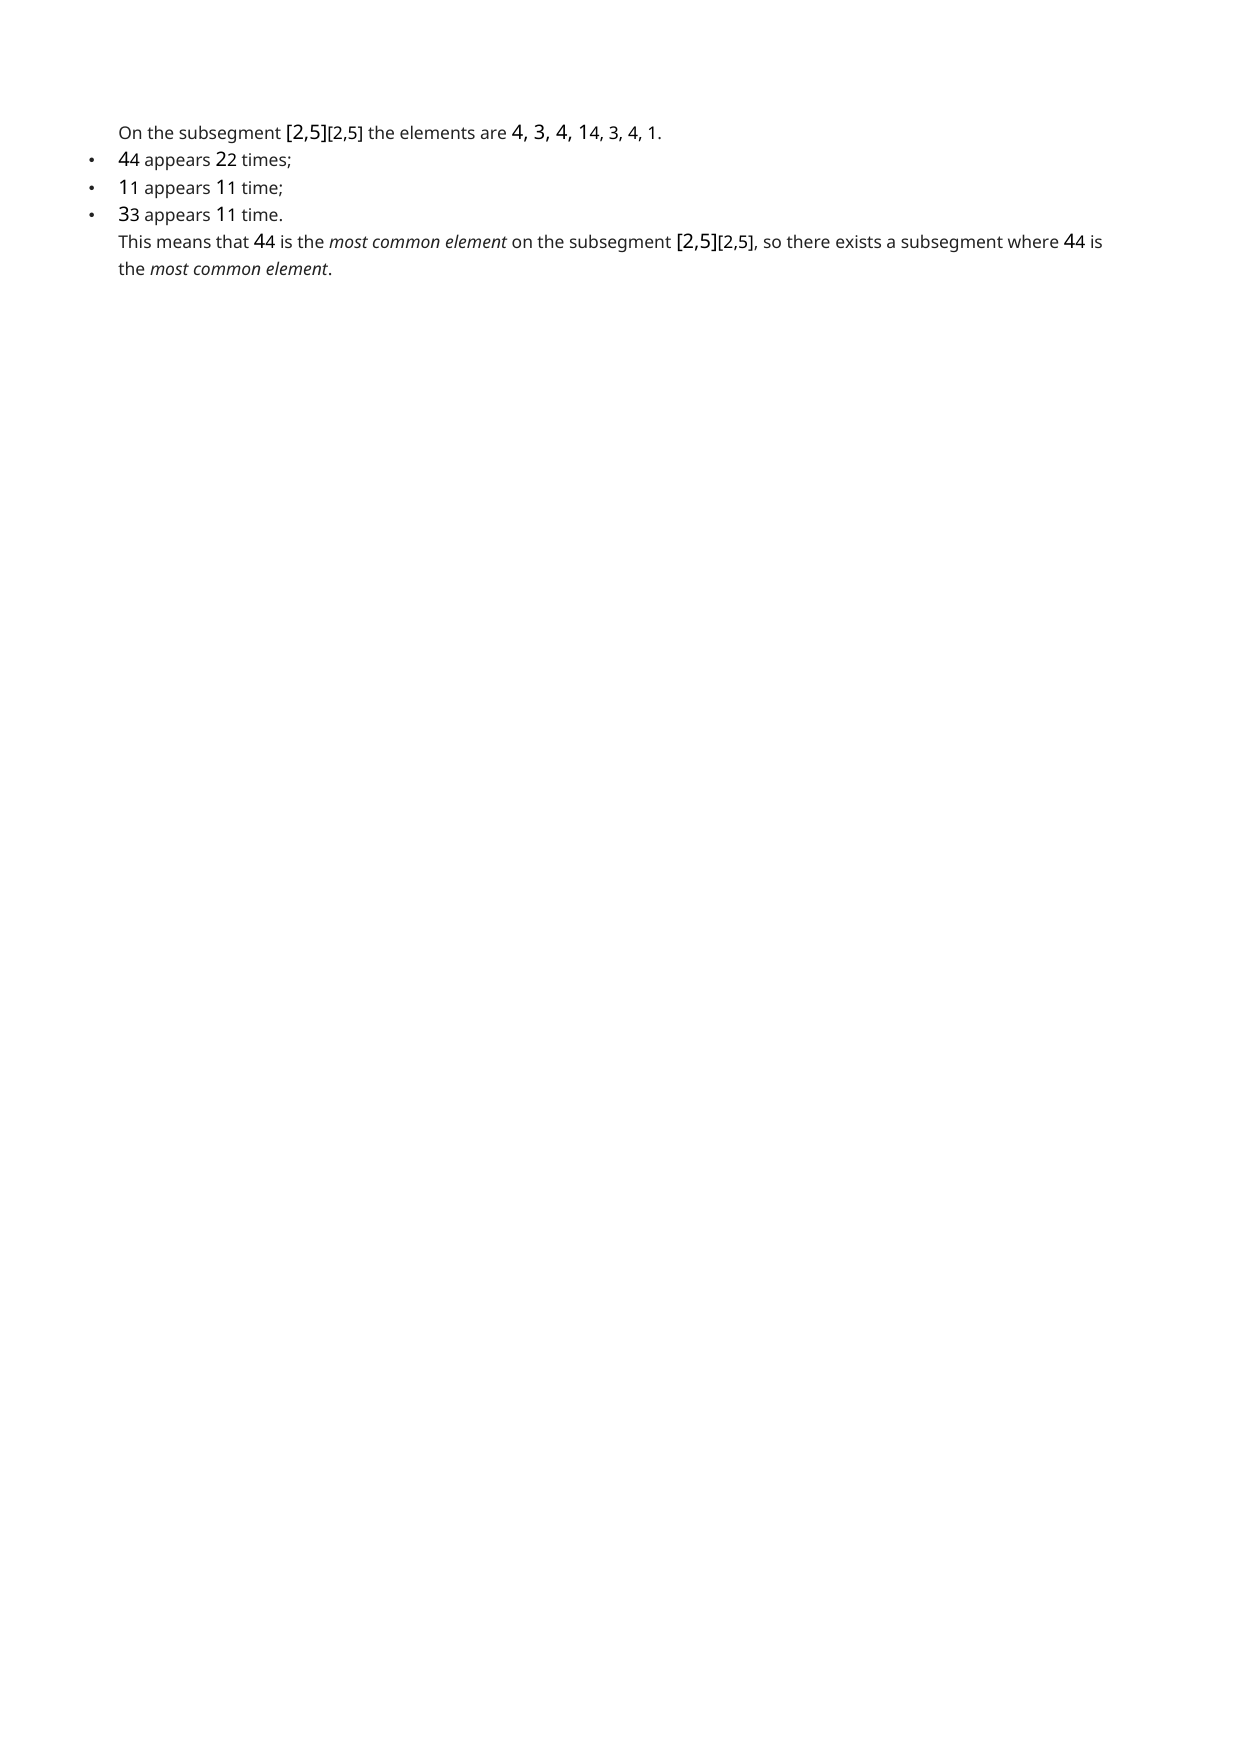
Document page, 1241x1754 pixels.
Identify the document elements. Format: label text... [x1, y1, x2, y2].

text On the subsegment [2,5][2,5] the elements are 4, 3, 4, 14, 3, 4, 1. [118, 118, 1122, 145]
list 33 appears 11 time. [118, 200, 1122, 227]
list 44 appears 22 times; [118, 145, 1122, 173]
text This means that 44 is the most common element on the subsegment [2,5][2,5], so there exists a subsegment where 44 is the most common element. [118, 227, 1122, 281]
list 11 appears 11 time; [118, 173, 1122, 200]
